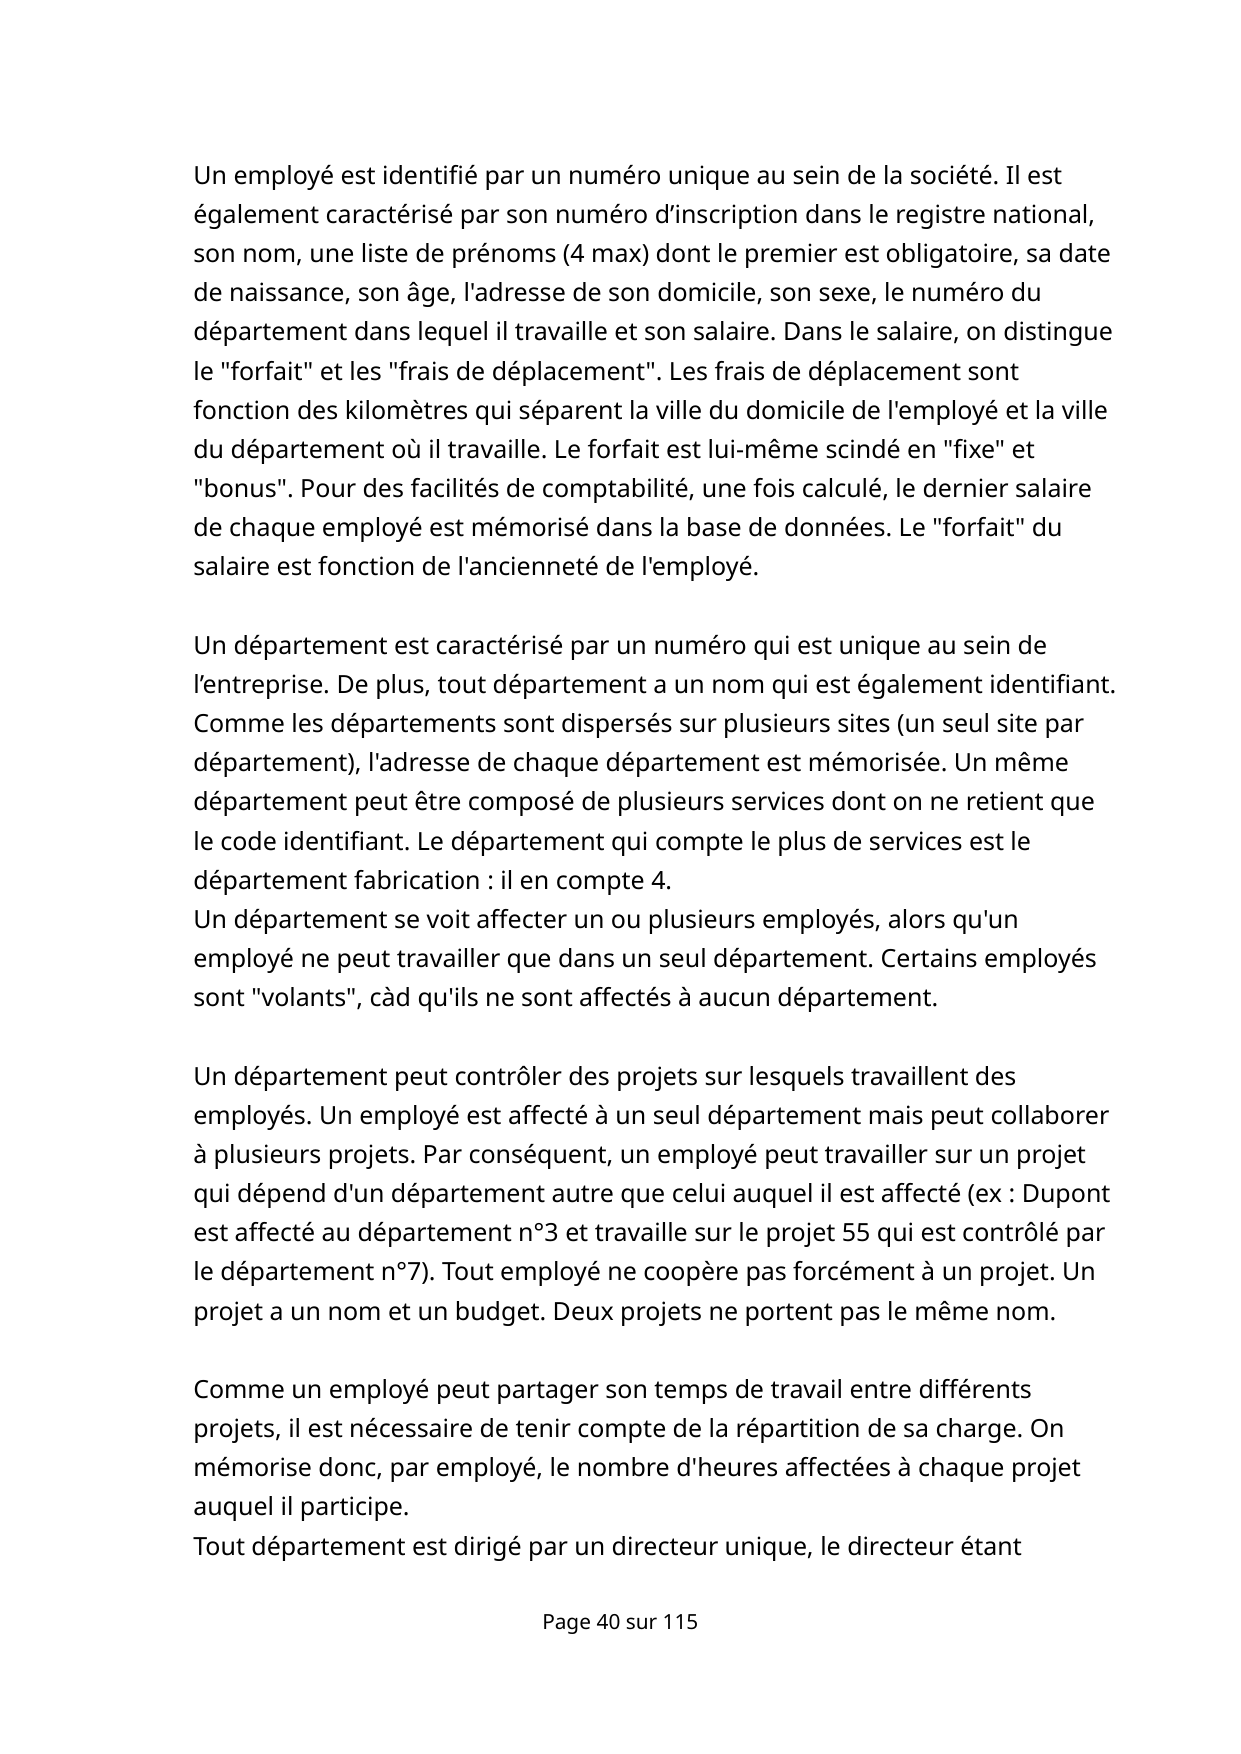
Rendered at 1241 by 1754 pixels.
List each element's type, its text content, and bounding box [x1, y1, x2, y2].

list Un employé est identifié par un numéro unique au sein de la société. Il est également caractérisé par son numéro d’inscription dans le registre national, son nom, une liste de prénoms (4 max) dont le premier est obligatoire, sa date de naissance, son âge, l'adresse de son domicile, son sexe, le numéro du département dans lequel il travaille et son salaire. Dans le salaire, on distingue le "forfait" et les "frais de déplacement". Les frais de déplacement sont fonction des kilomètres qui séparent la ville du domicile de l'employé et la ville du département où il travaille. Le forfait est lui-même scindé en "fixe" et "bonus". Pour des facilités de comptabilité, une fois calculé, le dernier salaire de chaque employé est mémorisé dans la base de données. Le "forfait" du salaire est fonction de l'ancienneté de l'employé. Un département est caractérisé par un numéro qui est unique au sein de l’entreprise. De plus, tout département a un nom qui est également identifiant. Comme les départements sont dispersés sur plusieurs sites (un seul site par département), l'adresse de chaque département est mémorisée. Un même département peut être composé de plusieurs services dont on ne retient que le code identifiant. Le département qui compte le plus de services est le département fabrication : il en compte 4. Un département se voit affecter un ou plusieurs employés, alors qu'un employé ne peut travailler que dans un seul département. Certains employés sont "volants", càd qu'ils ne sont affectés à aucun département. Un département peut contrôler des projets sur lesquels travaillent des employés. Un employé est affecté à un seul département mais peut collaborer à plusieurs projets. Par conséquent, un employé peut travailler sur un projet qui dépend d'un département autre que celui auquel il est affecté (ex : Dupont est affecté au département n°3 et travaille sur le projet 55 qui est contrôlé par le département n°7). Tout employé ne coopère pas forcément à un projet. Un projet a un nom et un budget. Deux projets ne portent pas le même nom. Comme un employé peut partager son temps de travail entre différents projets, il est nécessaire de tenir compte de la répartition de sa charge. On mémorise donc, par employé, le nombre d'heures affectées à chaque projet auquel il participe. Tout département est dirigé par un directeur unique, le directeur étant [156, 118, 1122, 1562]
